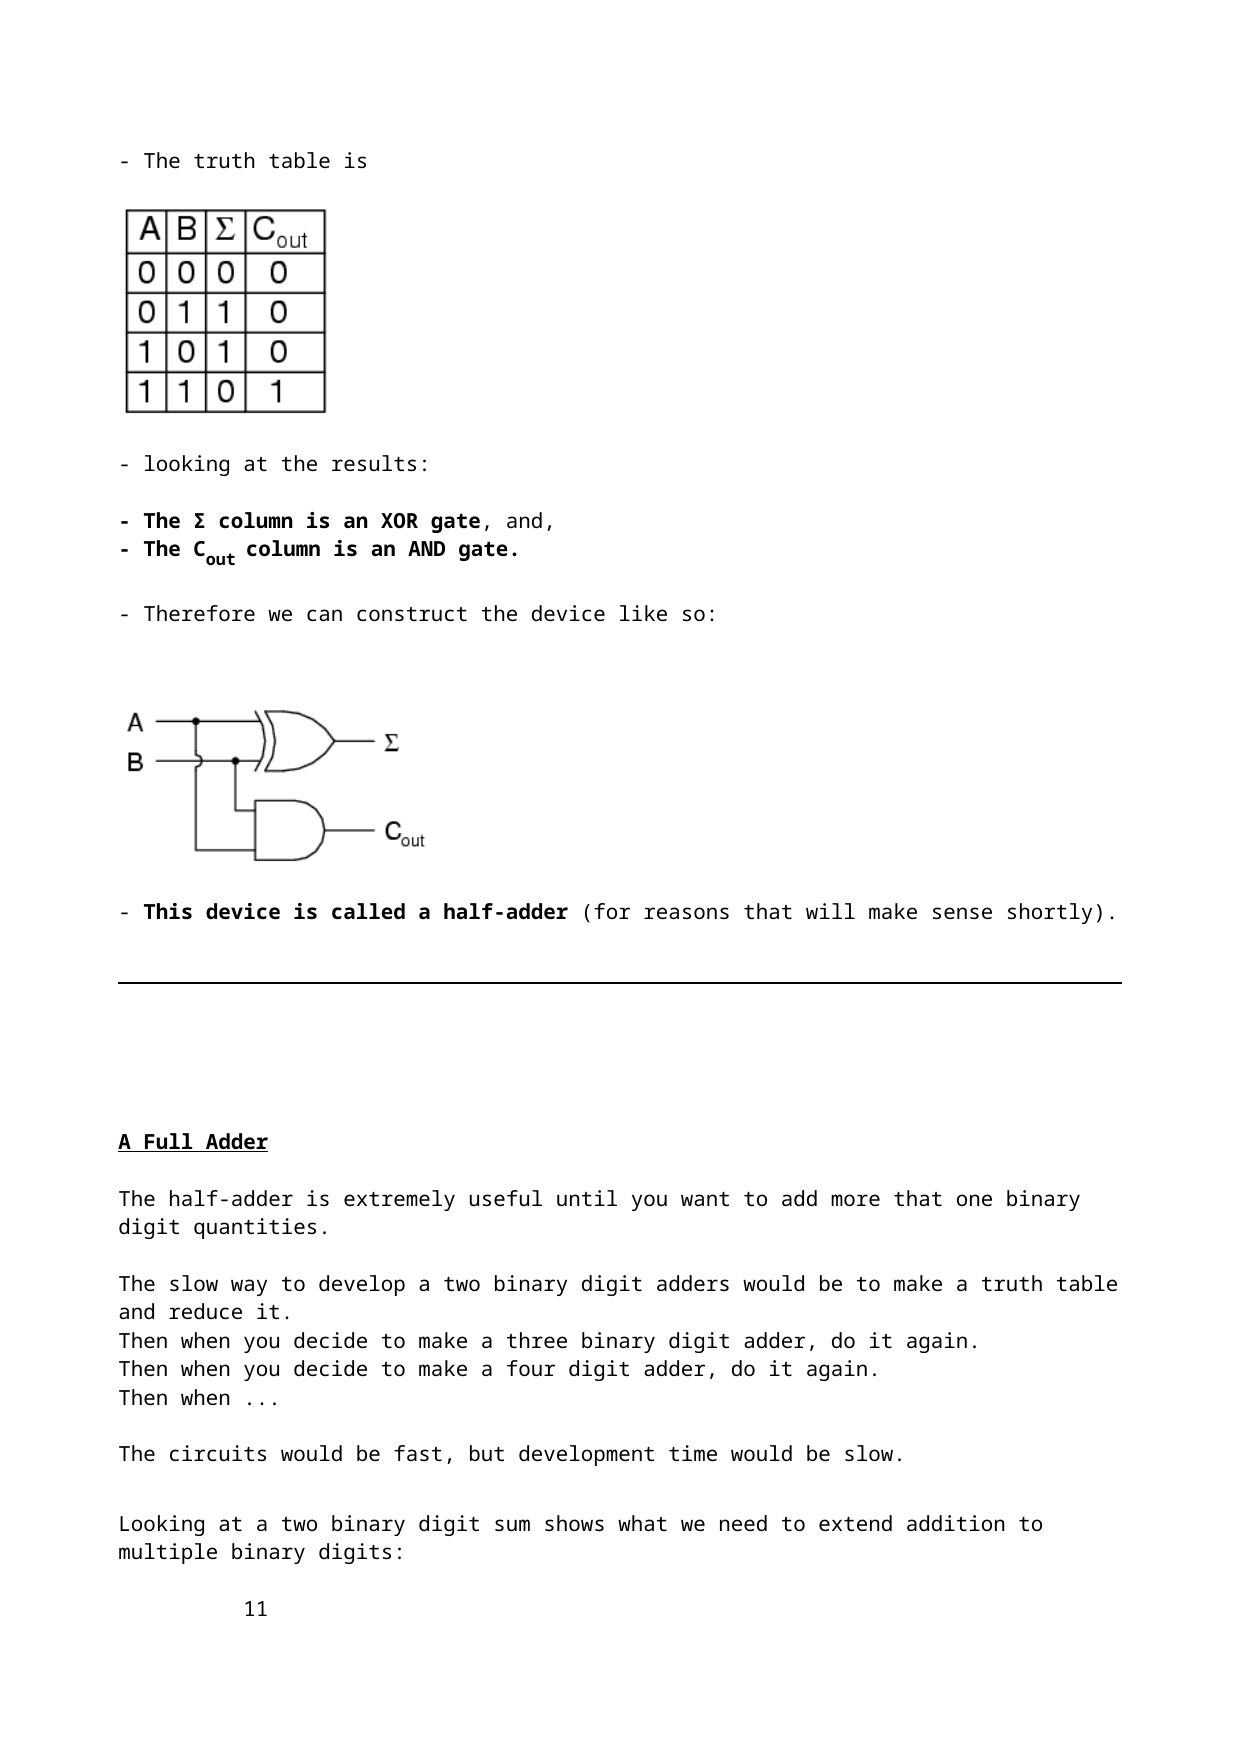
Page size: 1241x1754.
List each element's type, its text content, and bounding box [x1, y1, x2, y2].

text - Therefore we can construct the device like so: [118, 599, 1122, 628]
text - looking at the results: [118, 449, 1122, 477]
text The circuits would be fast, but development time would be slow. [118, 1439, 1122, 1468]
text A Full Adder [118, 1127, 1122, 1155]
text Looking at a two binary digit sum shows what we need to extend addition to multiple binary digits: [118, 1509, 1122, 1566]
picture [118, 684, 432, 869]
text The slow way to develop a two binary digit adders would be to make a truth table and reduce it. [118, 1269, 1122, 1326]
text - The Cout column is an AND gate. [118, 534, 1122, 571]
text - The truth table is [118, 147, 1122, 175]
text Then when you decide to make a three binary digit adder, do it again. [118, 1326, 1122, 1354]
text The half-adder is extremely useful until you want to add more that one binary digit quantities. [118, 1184, 1122, 1241]
picture [118, 203, 333, 421]
text Then when you decide to make a four digit adder, do it again. [118, 1354, 1122, 1383]
text - The Σ column is an XOR gate, and, [118, 506, 1122, 534]
text - This device is called a half-adder (for reasons that will make sense shortly). [118, 897, 1122, 926]
text Then when ... [118, 1383, 1122, 1411]
text 11 [118, 1594, 1122, 1623]
